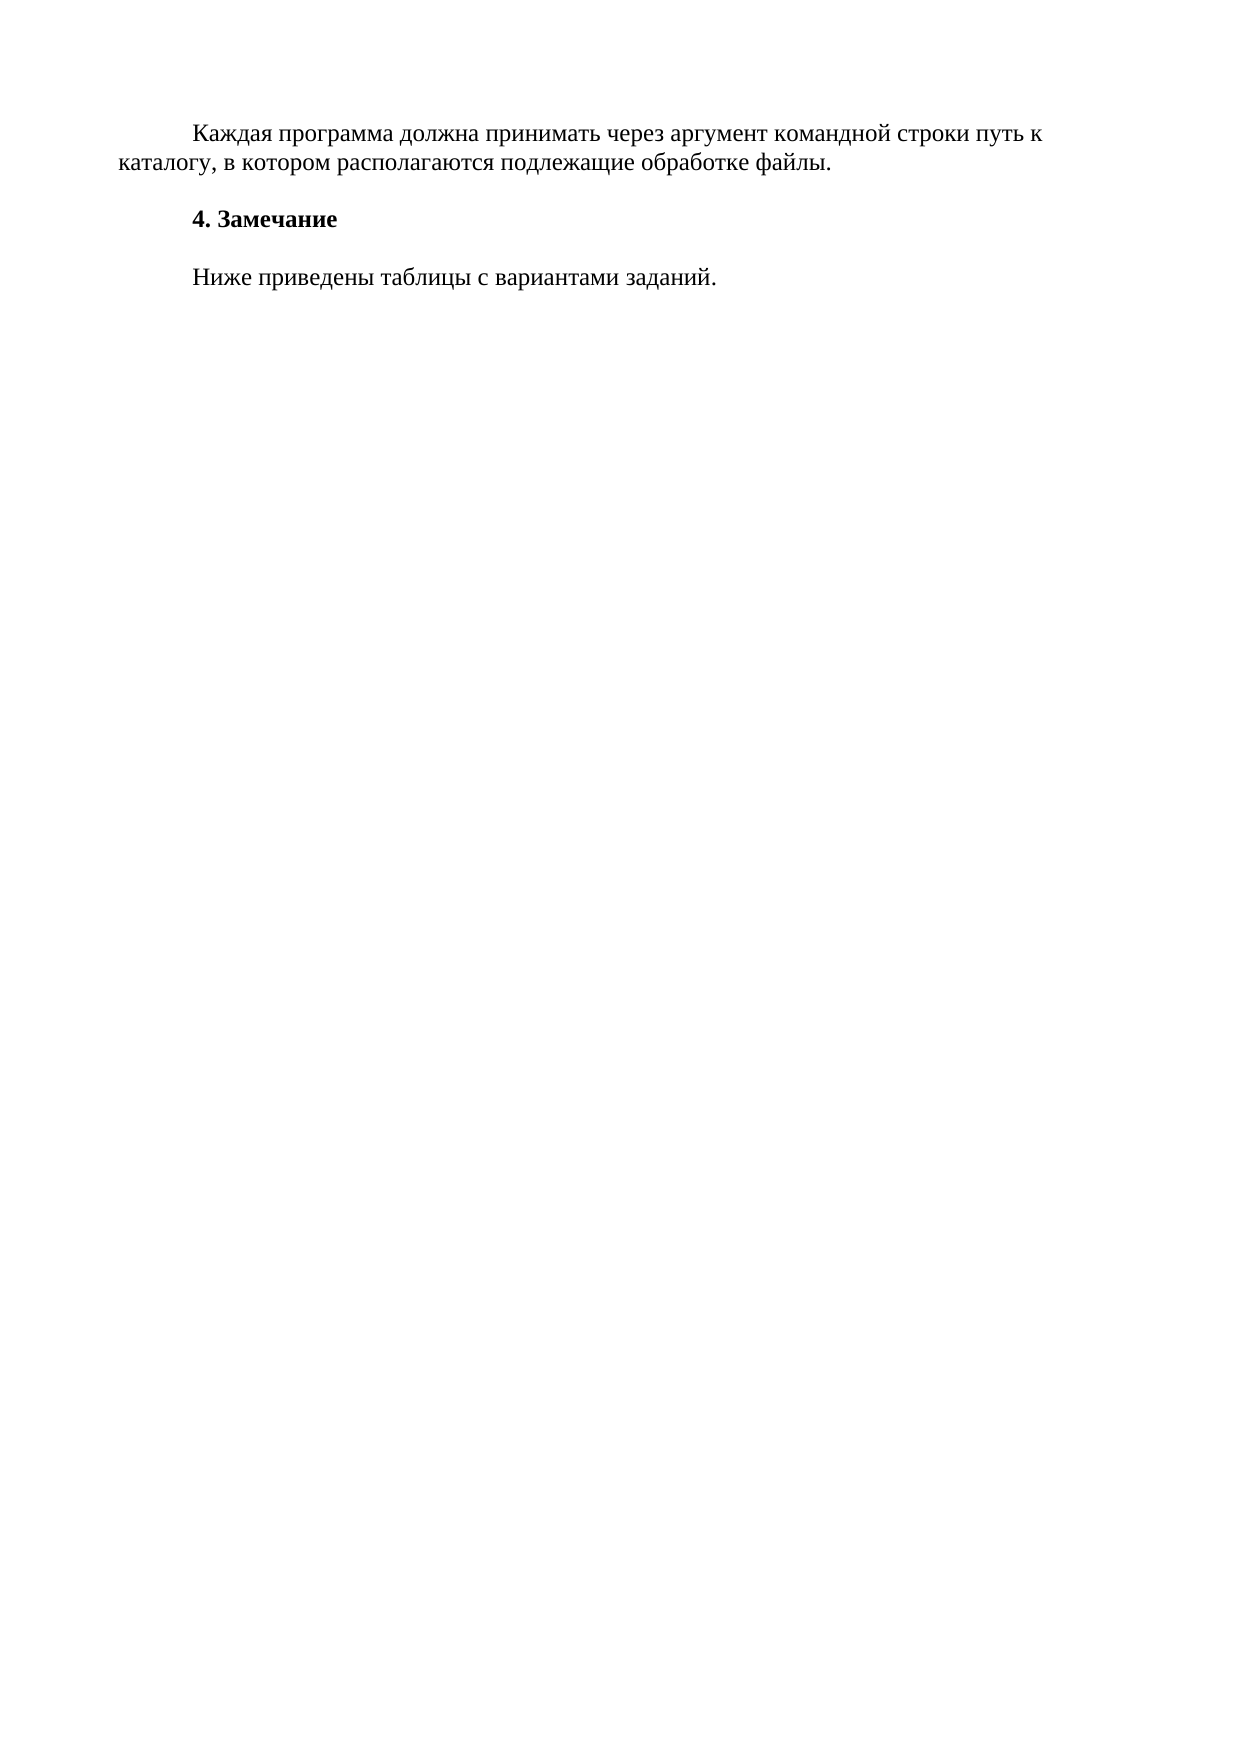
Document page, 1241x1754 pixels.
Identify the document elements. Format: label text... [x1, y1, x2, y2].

text 4. Замечание [118, 204, 1122, 233]
text Каждая программа должна принимать через аргумент командной строки путь к каталогу, в котором располагаются подлежащие обработке файлы. [118, 118, 1122, 176]
text Ниже приведены таблицы с вариантами заданий. [118, 262, 1122, 291]
